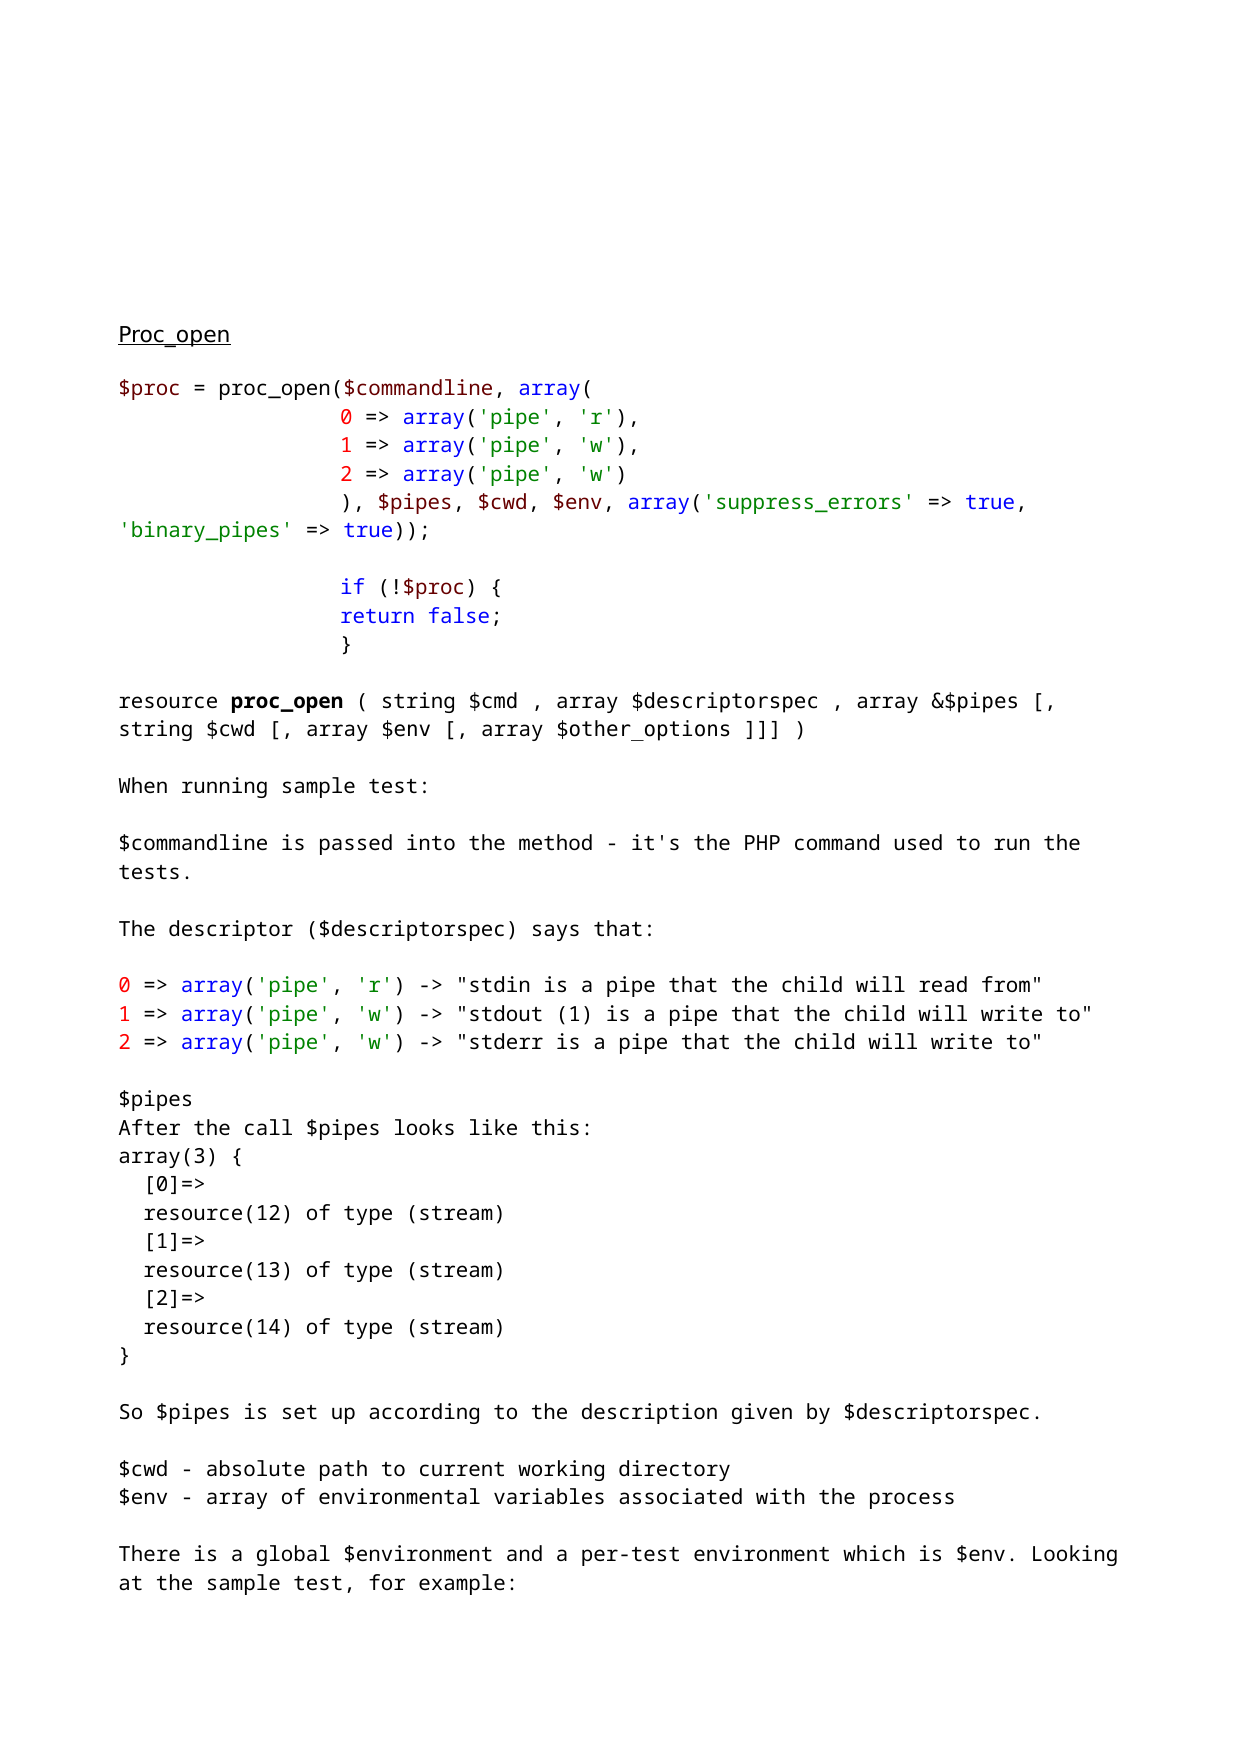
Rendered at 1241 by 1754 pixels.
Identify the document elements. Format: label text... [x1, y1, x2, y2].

text $pipes [118, 1084, 1122, 1113]
text Proc_open [118, 322, 1122, 348]
text 0 => array('pipe', 'r'), [118, 402, 1122, 430]
text [2]=> [118, 1283, 1122, 1312]
text 0 => array('pipe', 'r') -> "stdin is a pipe that the child will read from" [118, 971, 1122, 999]
text $env - array of environmental variables associated with the process [118, 1482, 1122, 1511]
text 1 => array('pipe', 'w') -> "stdout (1) is a pipe that the child will write to" [118, 999, 1122, 1027]
text When running sample test: [118, 771, 1122, 800]
text resource(13) of type (stream) [118, 1255, 1122, 1283]
text $commandline is passed into the method - it's the PHP command used to run the tests. [118, 828, 1122, 885]
text There is a global $environment and a per-test environment which is $env. Looking at the sample test, for example: [118, 1539, 1122, 1596]
text So $pipes is set up according to the description given by $descriptorspec. [118, 1397, 1122, 1426]
text 1 => array('pipe', 'w'), [118, 430, 1122, 459]
text } [118, 1340, 1122, 1369]
text array(3) { [118, 1141, 1122, 1169]
text [1]=> [118, 1226, 1122, 1255]
text $proc = proc_open($commandline, array( [118, 373, 1122, 402]
text resource(12) of type (stream) [118, 1198, 1122, 1226]
text After the call $pipes looks like this: [118, 1113, 1122, 1141]
text ), $pipes, $cwd, $env, array('suppress_errors' => true, 'binary_pipes' => true)); [118, 487, 1122, 544]
text [0]=> [118, 1169, 1122, 1198]
text resource proc_open ( string $cmd , array $descriptorspec , array &$pipes [, string $cwd [, array $env [, array $other_options ]]] ) [118, 686, 1122, 743]
text } [118, 629, 1122, 658]
text if (!$proc) { [118, 572, 1122, 601]
text 2 => array('pipe', 'w') -> "stderr is a pipe that the child will write to" [118, 1027, 1122, 1056]
text 2 => array('pipe', 'w') [118, 459, 1122, 487]
text return false; [118, 601, 1122, 629]
text resource(14) of type (stream) [118, 1312, 1122, 1340]
text The descriptor ($descriptorspec) says that: [118, 914, 1122, 942]
text $cwd - absolute path to current working directory [118, 1454, 1122, 1482]
